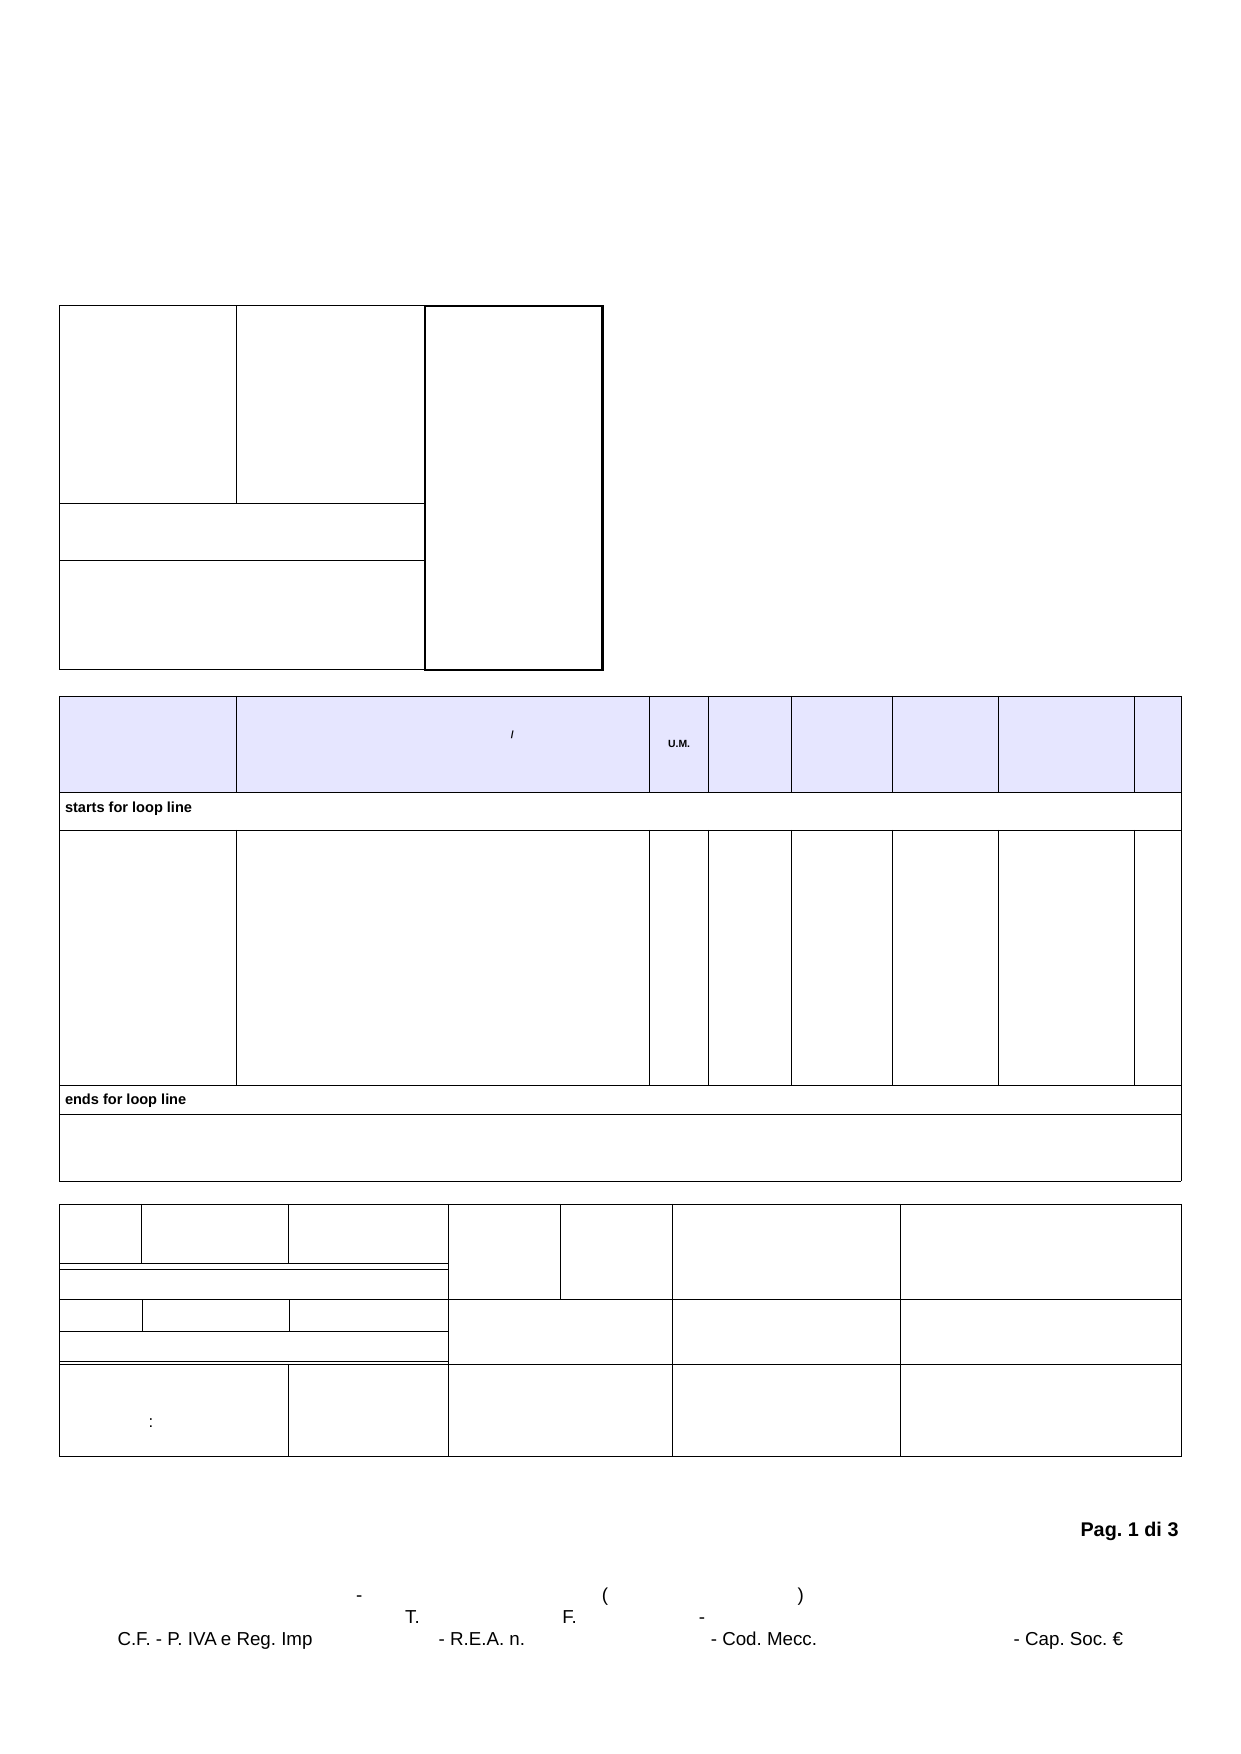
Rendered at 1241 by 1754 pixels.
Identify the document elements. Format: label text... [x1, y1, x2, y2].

table_header <get_language('DESCRIZIONE ARTICOLO', getLang())> / <get_language('COLORE', getLang())> [237, 697, 649, 792]
table_header <get_language('ALIQ', getLang())> [1135, 697, 1181, 792]
text <setLang(o.partner_id.lang or 'it_IT')> [59, 288, 1181, 305]
table_cell <get_language('CONDIZIONI DI PAGAMENTO', getLang())> [60, 504, 424, 526]
table_header <get_language('DOCUMENTO', getLang())> [426, 307, 601, 349]
table_header <get_language('IMPOSTA', getLang())> [289, 1205, 448, 1263]
table_header <get_language('CLIENTE', getLang())> [60, 306, 236, 349]
table_cell <get_language('DATA', getLang())> [426, 560, 601, 585]
table_cell <o.payment_term.name or ''> [60, 526, 424, 560]
table_cell [604, 639, 662, 669]
table_cell <'- ' if o.type=='out_refund' else ''><o.currency_id.symbol or ''> <formatLang(o.amount_untaxed, digits=get_digits(dp='Account')) or '0,00'> [901, 1263, 1181, 1299]
table_cell <get_language('DATA INIZIO TRASPORTO', getLang())> [673, 1300, 900, 1334]
text <relink_order(o)> [59, 671, 1181, 687]
table_header <get_language('TOTALE IMPONIBILE', getLang())> [901, 1205, 1181, 1263]
table_header <get_language('IMPORTO', getLang())> [999, 697, 1134, 792]
table_cell <o.carriage_condition_id.name or ''> [289, 1388, 448, 1456]
table_cell <get_language('TOTALE FATTURA', getLang())> [901, 1365, 1181, 1387]
table_cell <o.partner_id.state_id.code or ''> [1128, 526, 1181, 560]
text <for each="o in objects"> [59, 271, 1181, 288]
table_cell [449, 1388, 672, 1456]
table_header <get_language('SPESE BANCA', getLang())> [673, 1205, 900, 1263]
table_cell <l.invoice_line_tax_id.name> [1135, 831, 1181, 1084]
table_cell [60, 1264, 448, 1269]
table_cell <o.currency_id.symbol or ''> <formatLang(vat.base_amount, digits=get_digits(dp='Account')) or '0,00'> [143, 1300, 289, 1331]
table_cell <vat.base_code_id.report_description> [60, 1300, 142, 1331]
table_cell <o.transportation_reason_id.name> [449, 1334, 672, 1364]
table_cell <get_language('MEZZO', getLang())>: <o.transportation_method_id.name or ''> <get_vector_data(o)> [60, 1388, 288, 1456]
table_cell <get_language('APPOGGIO BANCARIO', getLang())> [60, 561, 424, 585]
table_cell [662, 560, 1181, 638]
table_header <get_language('Q.TA\'', getLang())> [709, 697, 791, 792]
table_cell [604, 560, 662, 638]
table_cell <o.currency_id.name or ''> [561, 1263, 672, 1299]
table_header [604, 305, 662, 526]
table_cell <o.currency_id.symbol> <formatLang(l.price_unit, digits=get_digits(dp='Account'))> [792, 831, 892, 1084]
table_cell <o.currency_id.symbol> <formatLang(l.price_subtotal, digits=get_digits(dp='Account'))> [999, 831, 1134, 1084]
table_cell <get_language('FIRMA', getLang())> [449, 1365, 672, 1387]
table_cell [604, 526, 662, 560]
table_cell [1128, 639, 1181, 669]
table_cell <formatLang(o.start_transport, date_time=True) if o.start_transport else ''> [673, 1334, 900, 1364]
table_cell [673, 1388, 900, 1456]
table_header <get_language('CODICE ARTICOLO', getLang())> [60, 697, 236, 792]
table_cell <get_language('NUMERO', getLang())> [426, 503, 601, 526]
table_cell <'- ' if o.type=='out_refund' else ''><o.currency_id.symbol or ''> <formatLang(o.amount_tax, digits=get_digits(dp='Account')) or '0,00'> [1040, 1300, 1181, 1334]
table_cell [60, 585, 424, 669]
table_header <get_language('SCONTO', getLang())> [893, 697, 998, 792]
table_cell <'NOTA DI CREDITO' if o.type=='out_refund' else 'FATTURA'> [426, 349, 601, 502]
table_header <get_language('IMPONIBILE', getLang())> [142, 1205, 288, 1263]
table_header U.M. [650, 697, 708, 792]
table_cell <formatLang(o.date_invoice, date=True) if o.date_invoice else ""> [426, 585, 601, 669]
table_cell <get_language('CAUSALE TRASPORTO', getLang())> [449, 1300, 672, 1334]
table_cell starts for loop line [60, 793, 1181, 830]
table_cell <o.number> [426, 526, 601, 560]
table_cell [60, 1115, 1181, 1181]
table_header <get_language('COLLI', getLang())> [449, 1205, 560, 1263]
table_cell <'- ' if o.type=='out_refund' else ''><o.currency_id.symbol or ''> <formatLang(o.amount_untaxed if o.partner_id.split_payment else o.amount_total, digits=get_digits(dp='Account')) or '0,00'> [901, 1388, 1181, 1456]
table_cell <get_language('INCARICATO DEL TRASPORTO', getLang())> [60, 1365, 288, 1387]
table_cell <o.partner_id.vat if o.partner_id.vat else ''><'\n%s' %(o.partner_id.fiscalcode) if o.partner_id.fiscalcode else ''> [237, 349, 424, 502]
table_cell </for> [60, 1332, 448, 1361]
table_cell <o.parcels> [449, 1263, 560, 1299]
table_cell <get_language('TOTALE IMPOSTA', getLang())> [901, 1300, 1040, 1334]
table_cell [673, 1263, 900, 1299]
table_cell ends for loop line [60, 1086, 1181, 1114]
table_header <get_language('PREZZO UNIT.', getLang())> [792, 697, 892, 792]
table_header <get_language('ALIQ', getLang())> [60, 1205, 141, 1263]
table_cell <if test="o.partner_id.split_payment"><'+ ' if o.type=='out_refund' else '-'><o.currency_id.symbol or ''> <formatLang(o.amount_tax, digits=get_digits(dp='Account')) or '0,00'></if> [1040, 1334, 1181, 1364]
table_cell <l.product_id.uom_id.name or l.uos_id.name> [650, 831, 708, 1084]
table_cell <formatLang(l.discount, digits=get_digits(dp='Account')) if l.discount else ''> [893, 831, 998, 1084]
table_cell [60, 349, 236, 502]
table_cell <formatLang(l.quantity, digits=0)> [709, 831, 791, 1084]
table_header <get_language('SPETT.LE', getLang())> <o.partner_id.name> <o.partner_id.street> [662, 305, 1181, 526]
table_cell <o.currency_id.symbol or ''> <formatLang(vat.tax_amount, digits=get_digits(dp='Account')) or '0,00'> [290, 1300, 448, 1331]
table_cell [662, 639, 1127, 669]
table_cell <'SPLIT PAYMENT' if o.partner_id.split_payment else ''> [901, 1334, 1040, 1364]
table_cell <l.product_id.default_code or ''> [60, 831, 236, 1084]
table_cell <get_language('PORTO', getLang())> [289, 1365, 448, 1387]
table_header <get_language('PARTITA IVA', getLang())> [237, 306, 424, 349]
table_header <get_language('VALUTA', getLang())> [561, 1205, 672, 1263]
table_cell <get_language('FIRMA DEL DESTINATARIO', getLang())> [673, 1365, 900, 1387]
table_cell <l.name> [237, 831, 649, 1084]
table_header <for each="vat in o.tax_line"> [60, 1270, 448, 1299]
table_cell <o.partner_id.zip> <o.partner_id.city> <o.partner_id.country_id.name> [662, 526, 1127, 560]
